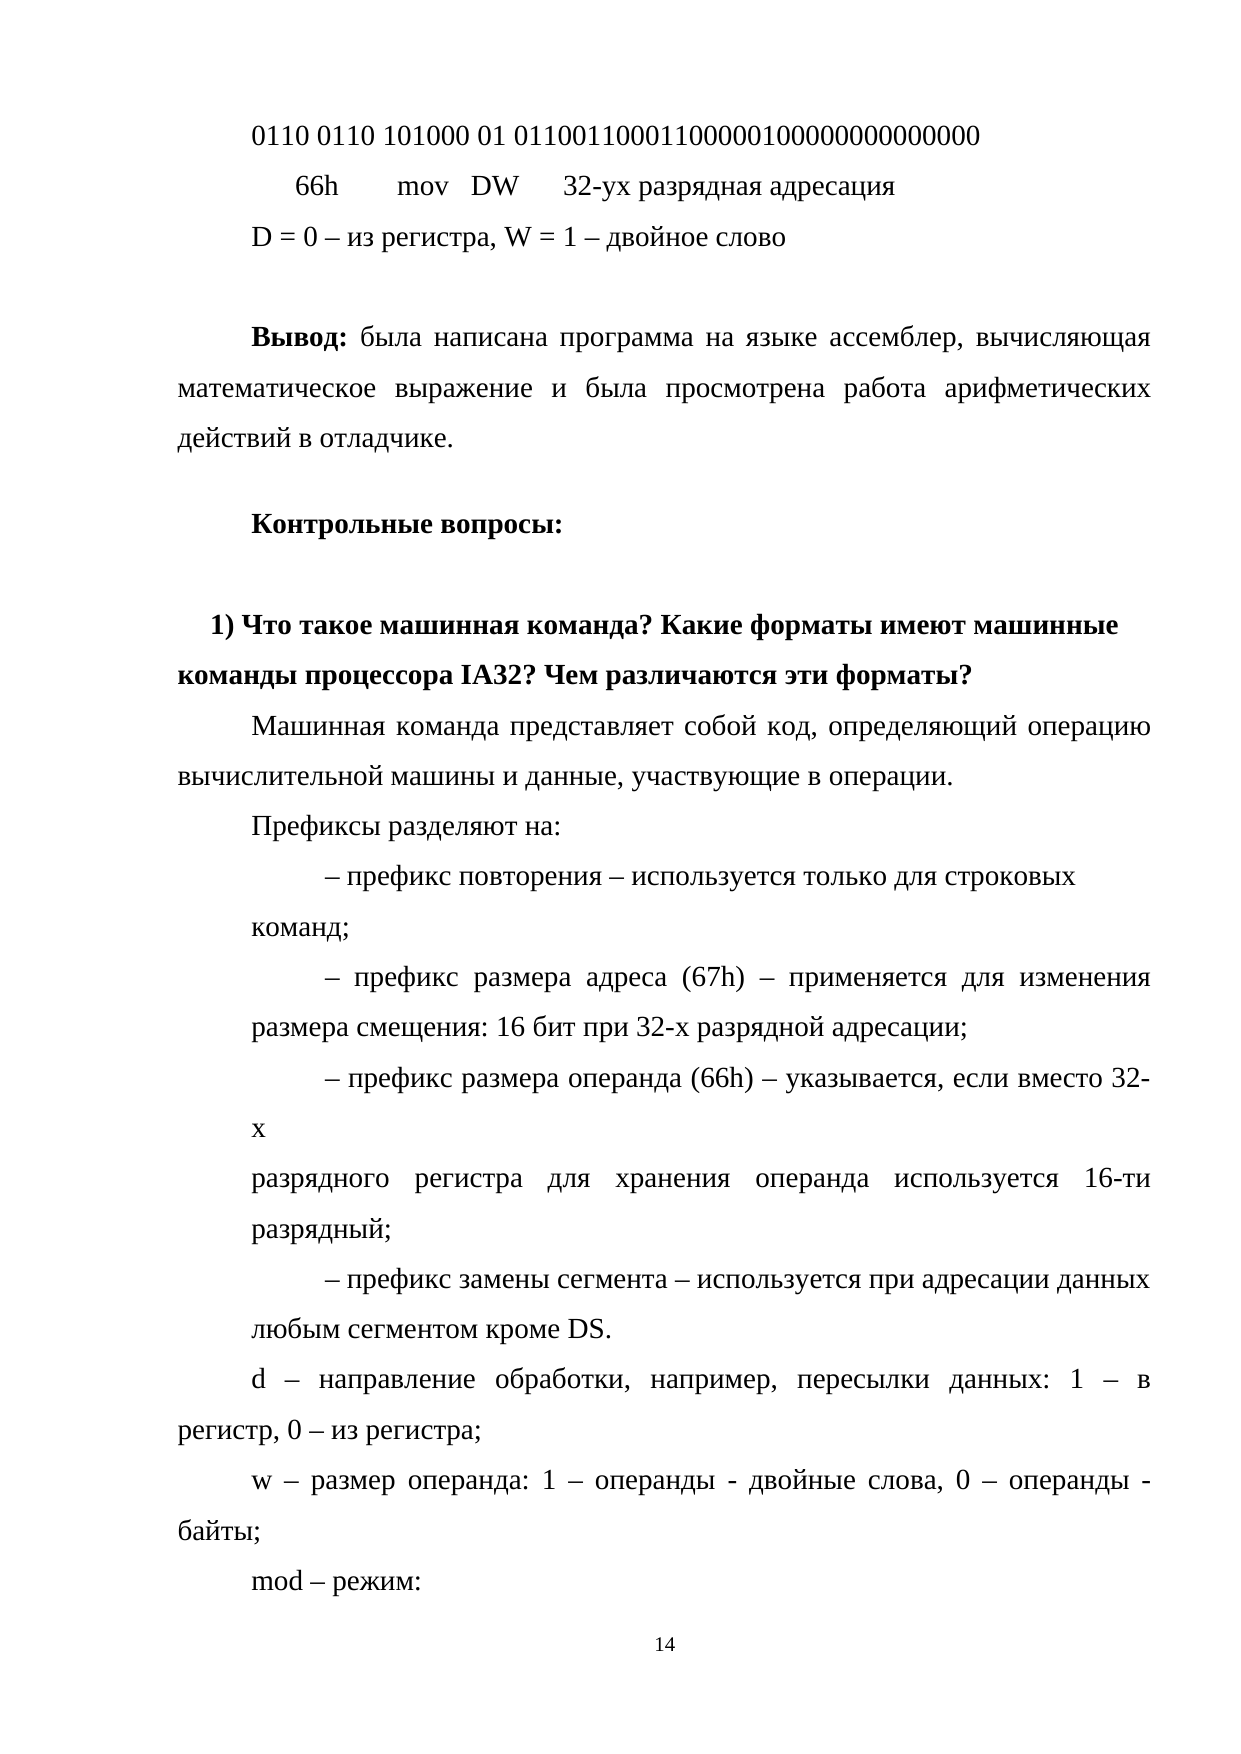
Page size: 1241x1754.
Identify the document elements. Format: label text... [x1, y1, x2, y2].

text – префикс замены сегмента – используется при адресации данных [251, 1261, 1152, 1294]
text разрядного регистра для хранения операнда используется 16-ти разрядный; [251, 1160, 1152, 1244]
text D = 0 – из регистра, W = 1 – двойное слово [177, 219, 1152, 252]
text Префиксы разделяют на: [177, 808, 1152, 842]
text 0110 0110 101000 01 01100110001100000100000000000000 [177, 118, 1152, 152]
text – префикс повторения – используется только для строковых [251, 858, 1152, 892]
text – префикс размера операнда (66h) – указывается, если вместо 32-х [251, 1060, 1152, 1144]
text 1) Что такое машинная команда? Какие форматы имеют машинные [177, 607, 1152, 641]
text 66h mov DW 32-ух разрядная адресация [177, 168, 1152, 202]
text Контрольные вопросы: [177, 506, 1152, 540]
text любым сегментом кроме DS. [177, 1311, 1152, 1345]
text Вывод: была написана программа на языке ассемблер, вычисляющая математическое выражение и была просмотрена работа арифметических действий в отладчике. [177, 319, 1152, 453]
text команд; [177, 909, 1152, 942]
text команды процессора IA32? Чем различаются эти форматы? [177, 657, 1152, 691]
text mod – режим: [177, 1563, 1152, 1596]
text d – направление обработки, например, пересылки данных: 1 – в регистр, 0 – из регистра; [177, 1362, 1152, 1446]
text Машинная команда представляет собой код, определяющий операцию вычислительной машины и данные, участвующие в операции. [177, 708, 1152, 791]
text – префикс размера адреса (67h) – применяется для изменения размера смещения: 16 бит при 32-х разрядной адресации; [251, 959, 1152, 1043]
text w – размер операнда: 1 – операнды - двойные слова, 0 – операнды - байты; [177, 1462, 1152, 1546]
